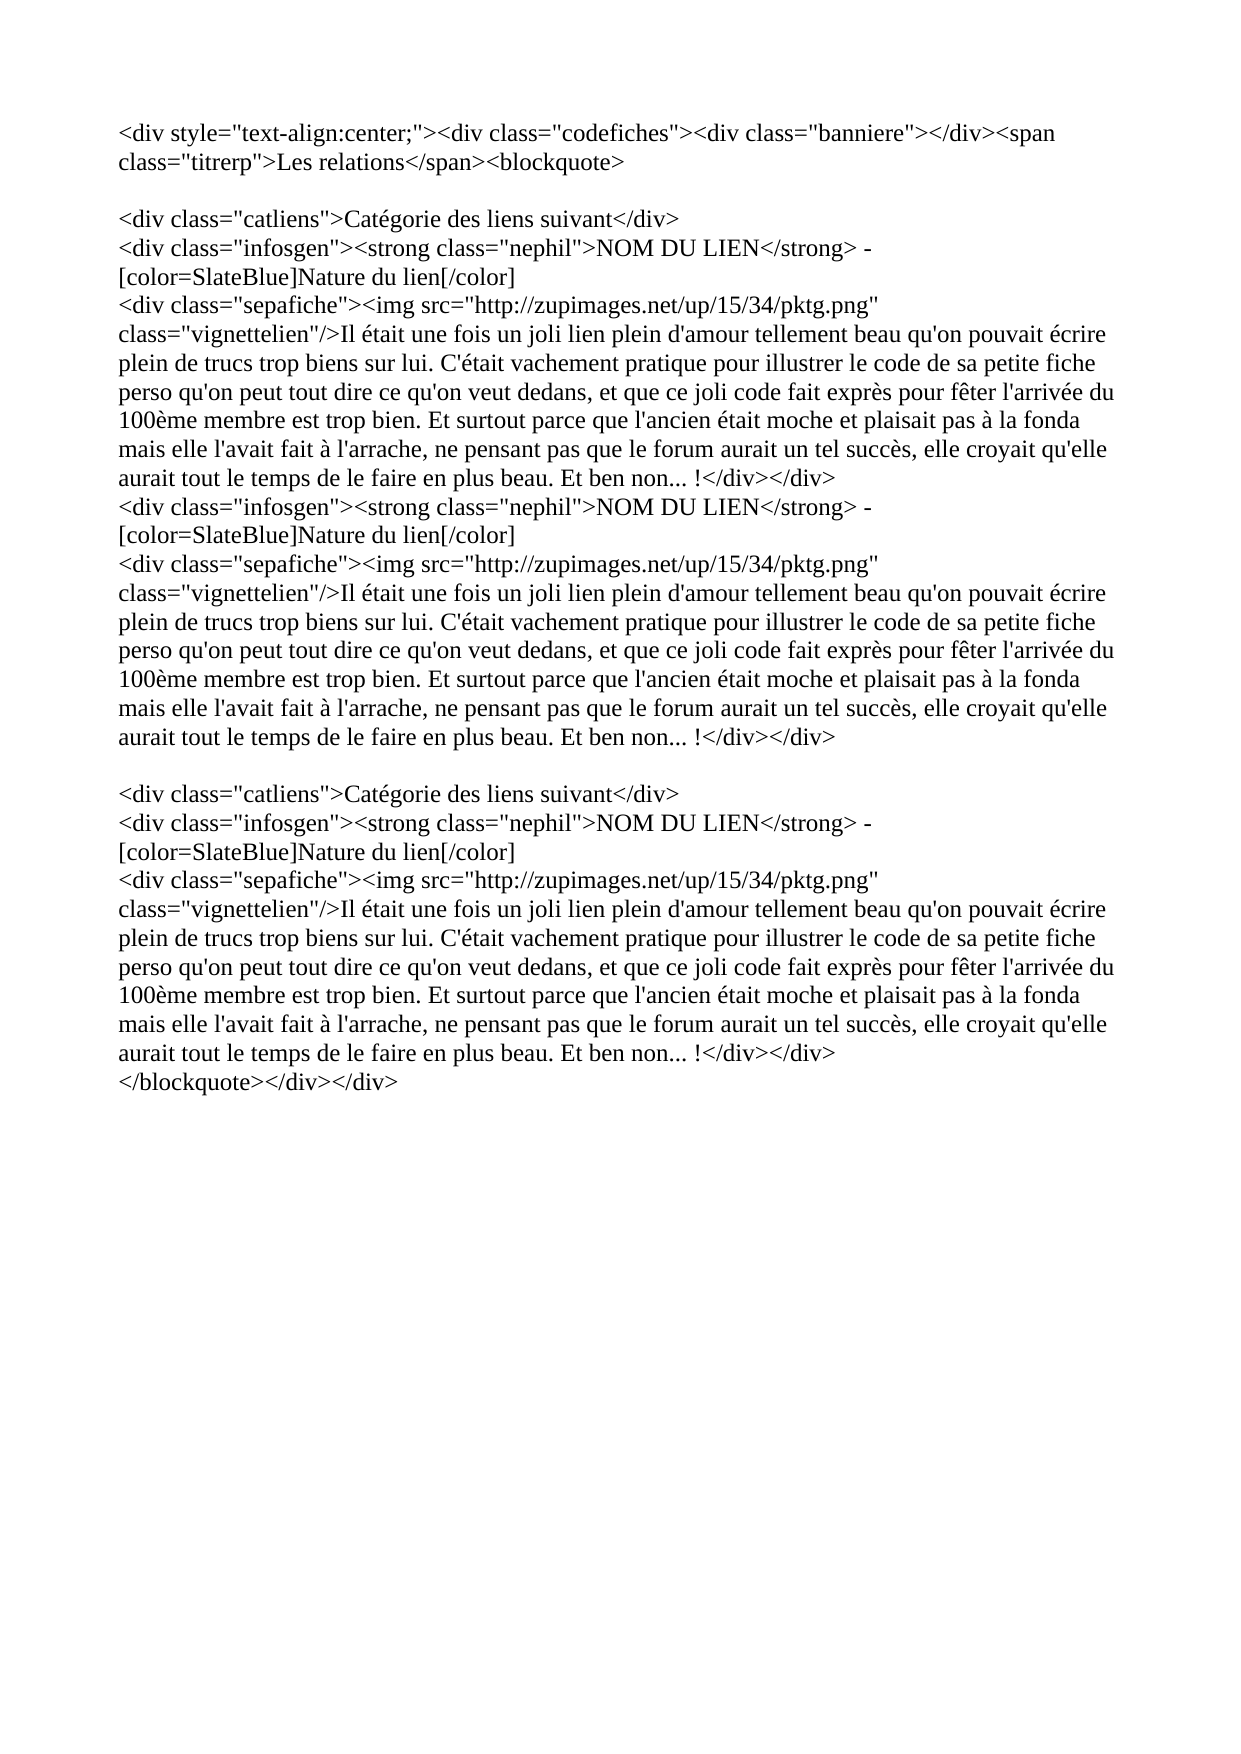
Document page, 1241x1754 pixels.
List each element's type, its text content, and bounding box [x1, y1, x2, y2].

text <div style="text-align:center;"><div class="codefiches"><div class="banniere"></div><span class="titrerp">Les relations</span><blockquote> <div class="catliens">Catégorie des liens suivant</div> <div class="infosgen"><strong class="nephil">NOM DU LIEN</strong> - [color=SlateBlue]Nature du lien[/color] <div class="sepafiche"><img src="http://zupimages.net/up/15/34/pktg.png" class="vignettelien"/>Il était une fois un joli lien plein d'amour tellement beau qu'on pouvait écrire plein de trucs trop biens sur lui. C'était vachement pratique pour illustrer le code de sa petite fiche perso qu'on peut tout dire ce qu'on veut dedans, et que ce joli code fait exprès pour fêter l'arrivée du 100ème membre est trop bien. Et surtout parce que l'ancien était moche et plaisait pas à la fonda mais elle l'avait fait à l'arrache, ne pensant pas que le forum aurait un tel succès, elle croyait qu'elle aurait tout le temps de le faire en plus beau. Et ben non... !</div></div> <div class="infosgen"><strong class="nephil">NOM DU LIEN</strong> - [color=SlateBlue]Nature du lien[/color] <div class="sepafiche"><img src="http://zupimages.net/up/15/34/pktg.png" class="vignettelien"/>Il était une fois un joli lien plein d'amour tellement beau qu'on pouvait écrire plein de trucs trop biens sur lui. C'était vachement pratique pour illustrer le code de sa petite fiche perso qu'on peut tout dire ce qu'on veut dedans, et que ce joli code fait exprès pour fêter l'arrivée du 100ème membre est trop bien. Et surtout parce que l'ancien était moche et plaisait pas à la fonda mais elle l'avait fait à l'arrache, ne pensant pas que le forum aurait un tel succès, elle croyait qu'elle aurait tout le temps de le faire en plus beau. Et ben non... !</div></div> <div class="catliens">Catégorie des liens suivant</div> <div class="infosgen"><strong class="nephil">NOM DU LIEN</strong> - [color=SlateBlue]Nature du lien[/color] <div class="sepafiche"><img src="http://zupimages.net/up/15/34/pktg.png" class="vignettelien"/>Il était une fois un joli lien plein d'amour tellement beau qu'on pouvait écrire plein de trucs trop biens sur lui. C'était vachement pratique pour illustrer le code de sa petite fiche perso qu'on peut tout dire ce qu'on veut dedans, et que ce joli code fait exprès pour fêter l'arrivée du 100ème membre est trop bien. Et surtout parce que l'ancien était moche et plaisait pas à la fonda mais elle l'avait fait à l'arrache, ne pensant pas que le forum aurait un tel succès, elle croyait qu'elle aurait tout le temps de le faire en plus beau. Et ben non... !</div></div> </blockquote></div></div> [118, 118, 1122, 1096]
